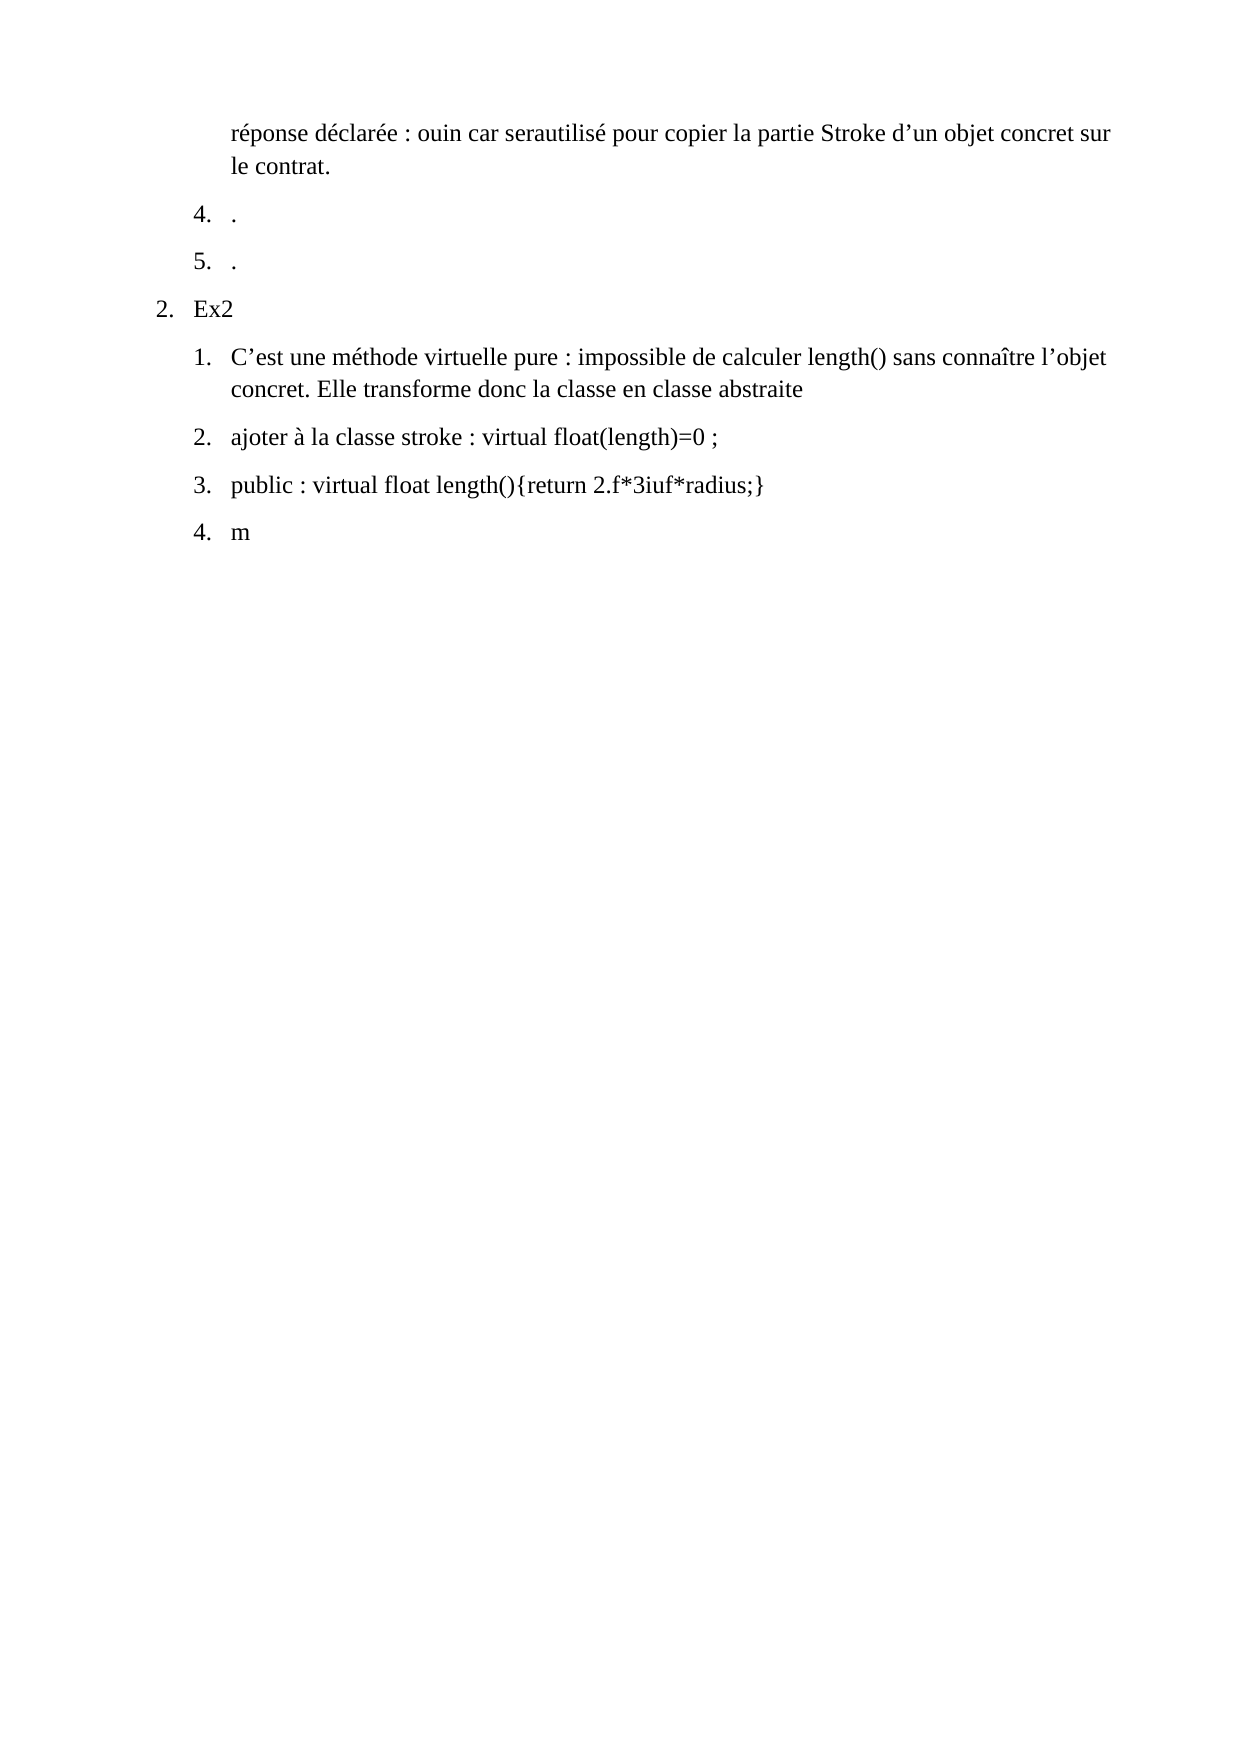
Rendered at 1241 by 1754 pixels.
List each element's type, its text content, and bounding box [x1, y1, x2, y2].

list C’est une méthode virtuelle pure : impossible de calculer length() sans connaître l’objet concret. Elle transforme donc la classe en classe abstraite [193, 342, 1122, 403]
list m [193, 517, 1122, 546]
list réponse déclarée : ouin car serautilisé pour copier la partie Stroke d’un objet concret sur le contrat. [193, 118, 1122, 180]
list Ex2 [156, 294, 1122, 323]
list public : virtual float length(){return 2.f*3iuf*radius;} [193, 470, 1122, 498]
list ajoter à la classe stroke : virtual float(length)=0 ; [193, 422, 1122, 451]
list . [193, 199, 1122, 227]
list . [193, 246, 1122, 275]
